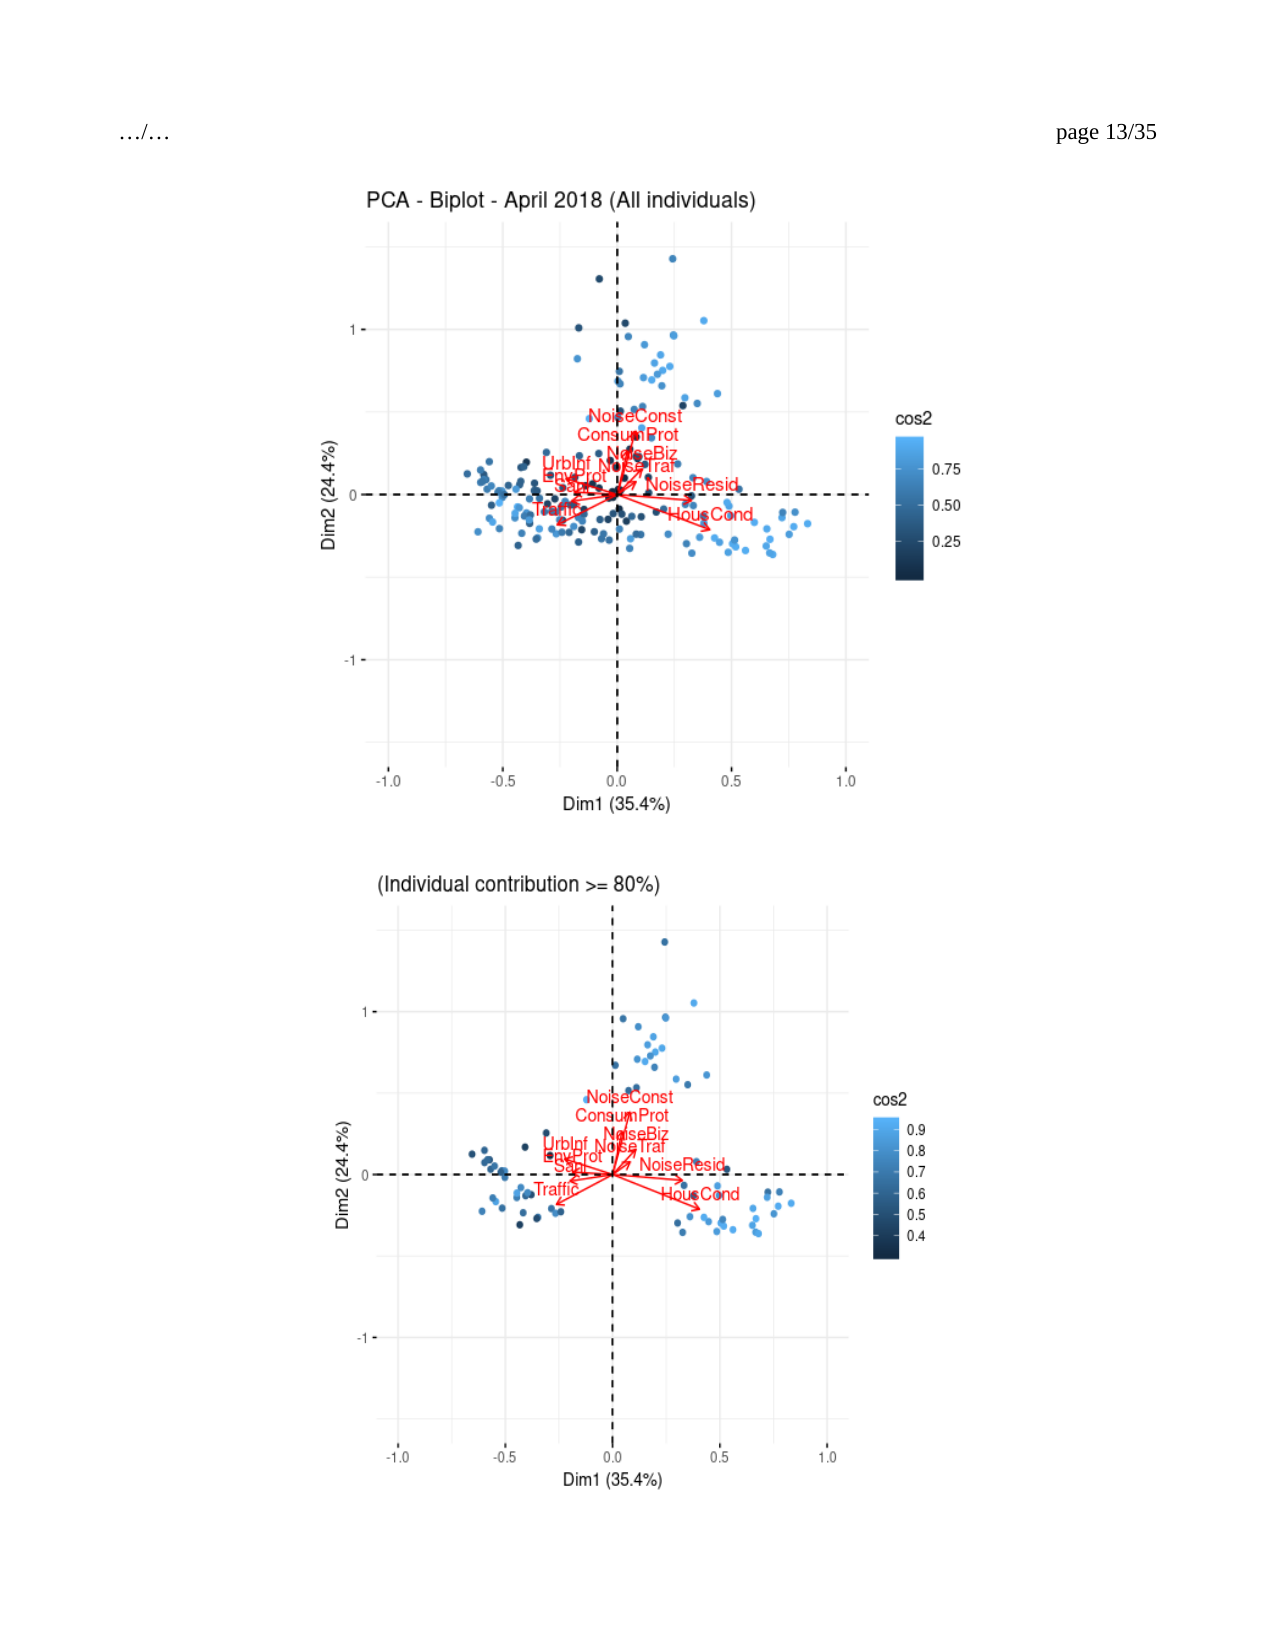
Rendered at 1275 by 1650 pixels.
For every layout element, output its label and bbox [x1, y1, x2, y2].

picture [315, 184, 969, 819]
picture [330, 867, 934, 1497]
